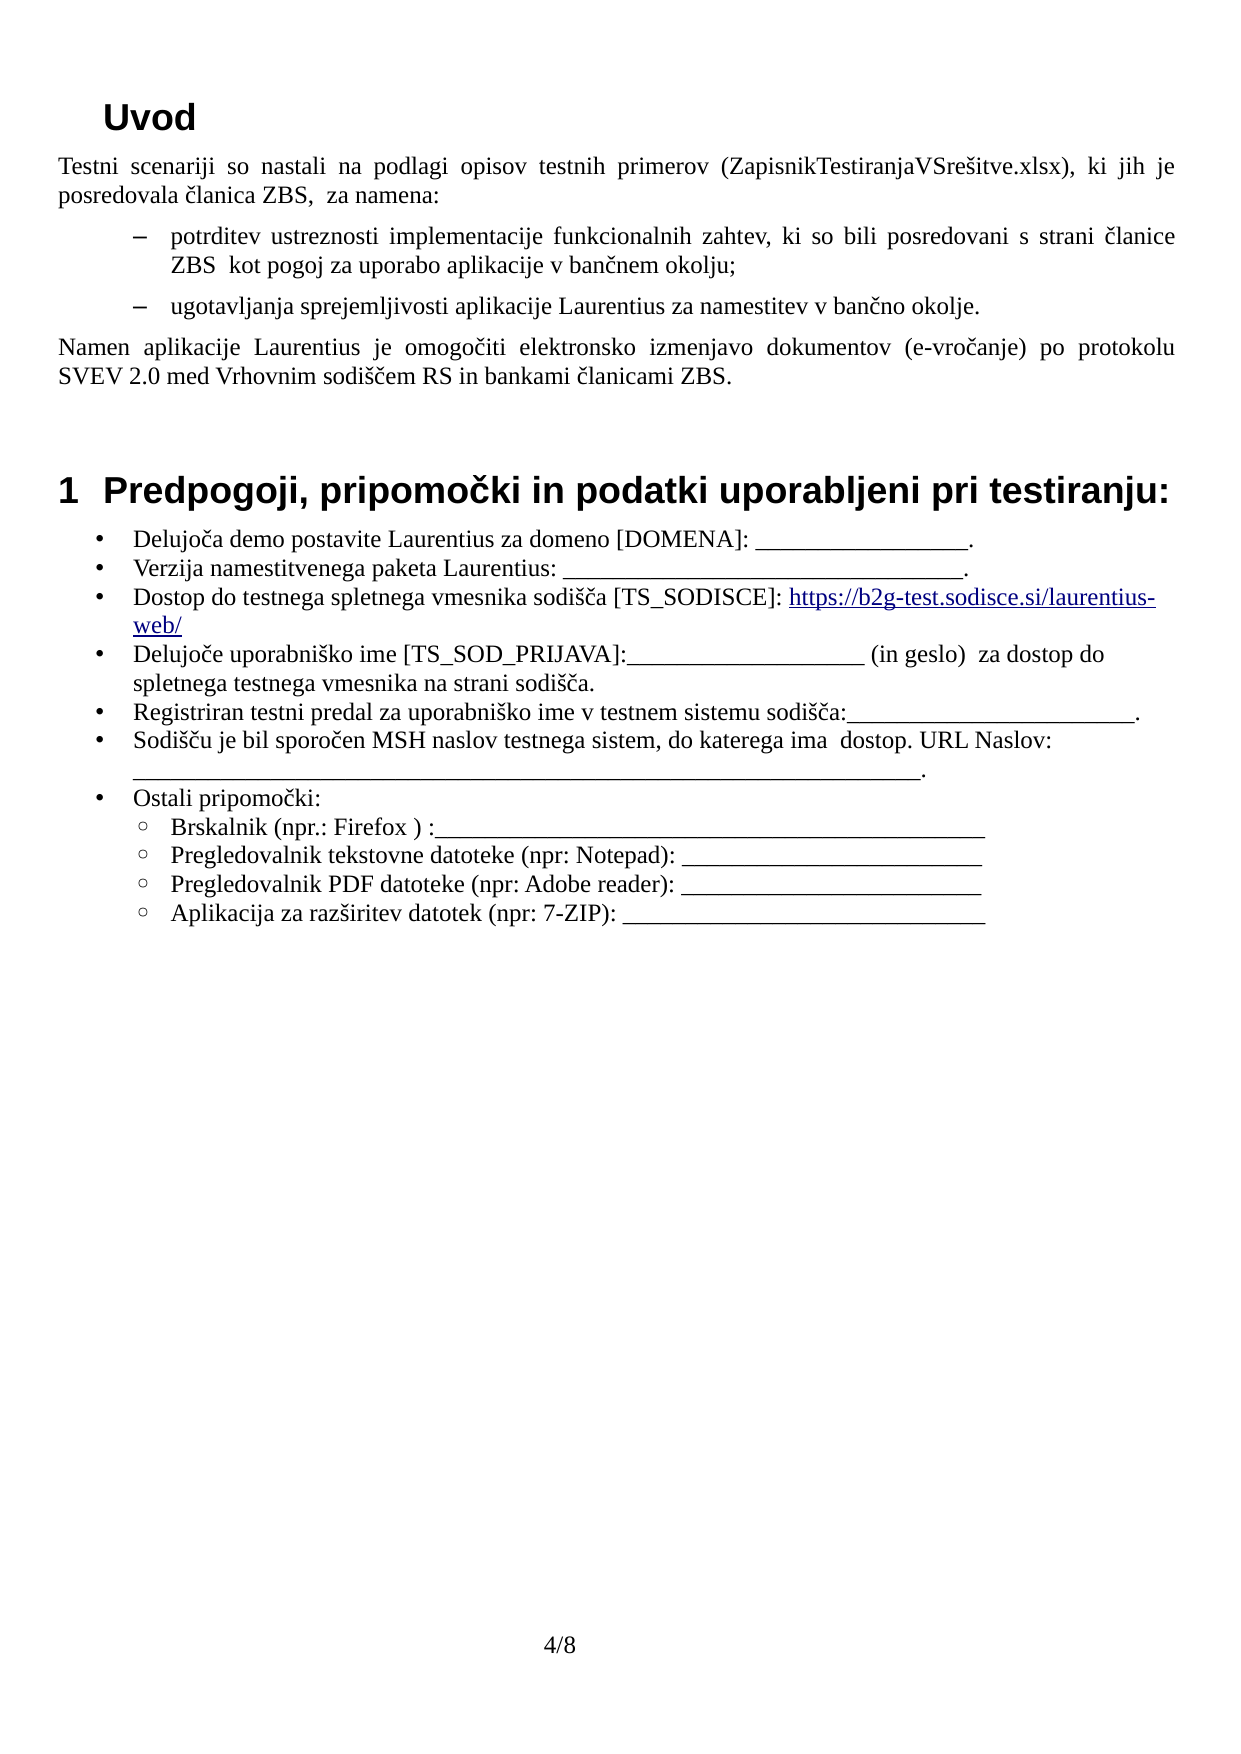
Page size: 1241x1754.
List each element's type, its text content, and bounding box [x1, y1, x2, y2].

list Dostop do testnega spletnega vmesnika sodišča [TS_SODISCE]: https://b2g-test.sodisce.si/laurentius-web/ [95, 582, 1177, 639]
list Ostali pripomočki: [95, 783, 1177, 812]
list Pregledovalnik PDF datoteke (npr: Adobe reader): ________________________ [133, 869, 1177, 898]
list Sodišču je bil sporočen MSH naslov testnega sistem, do katerega ima dostop. URL Naslov: _______________________________________________________________. [95, 725, 1177, 783]
list Verzija namestitvenega paketa Laurentius: ________________________________. [95, 553, 1177, 582]
list Brskalnik (npr.: Firefox ) :____________________________________________ [133, 812, 1177, 840]
subtitle Predpogoji, pripomočki in podatki uporabljeni pri testiranju: [58, 468, 1177, 512]
text Testni scenariji so nastali na podlagi opisov testnih primerov (ZapisnikTestiranjaVSrešitve.xlsx), ki jih je posredovala članica ZBS, za namena: [58, 151, 1177, 208]
list Delujoča demo postavite Laurentius za domeno [DOMENA]: _________________. [95, 524, 1177, 553]
list Registriran testni predal za uporabniško ime v testnem sistemu sodišča:_______________________. [95, 697, 1177, 725]
list Aplikacija za razširitev datotek (npr: 7-ZIP): _____________________________ [133, 898, 1177, 927]
list Delujoče uporabniško ime [TS_SOD_PRIJAVA]:___________________ (in geslo) za dostop do spletnega testnega vmesnika na strani sodišča. [95, 639, 1177, 697]
text Namen aplikacije Laurentius je omogočiti elektronsko izmenjavo dokumentov (e-vročanje) po protokolu SVEV 2.0 med Vrhovnim sodiščem RS in bankami članicami ZBS. [58, 332, 1177, 390]
list Pregledovalnik tekstovne datoteke (npr: Notepad): ________________________ [133, 840, 1177, 869]
list potrditev ustreznosti implementacije funkcionalnih zahtev, ki so bili posredovani s strani članice ZBS kot pogoj za uporabo aplikacije v bančnem okolju; [133, 221, 1177, 278]
subtitle Uvod [58, 95, 1177, 138]
list ugotavljanja sprejemljivosti aplikacije Laurentius za namestitev v bančno okolje. [133, 291, 1177, 320]
